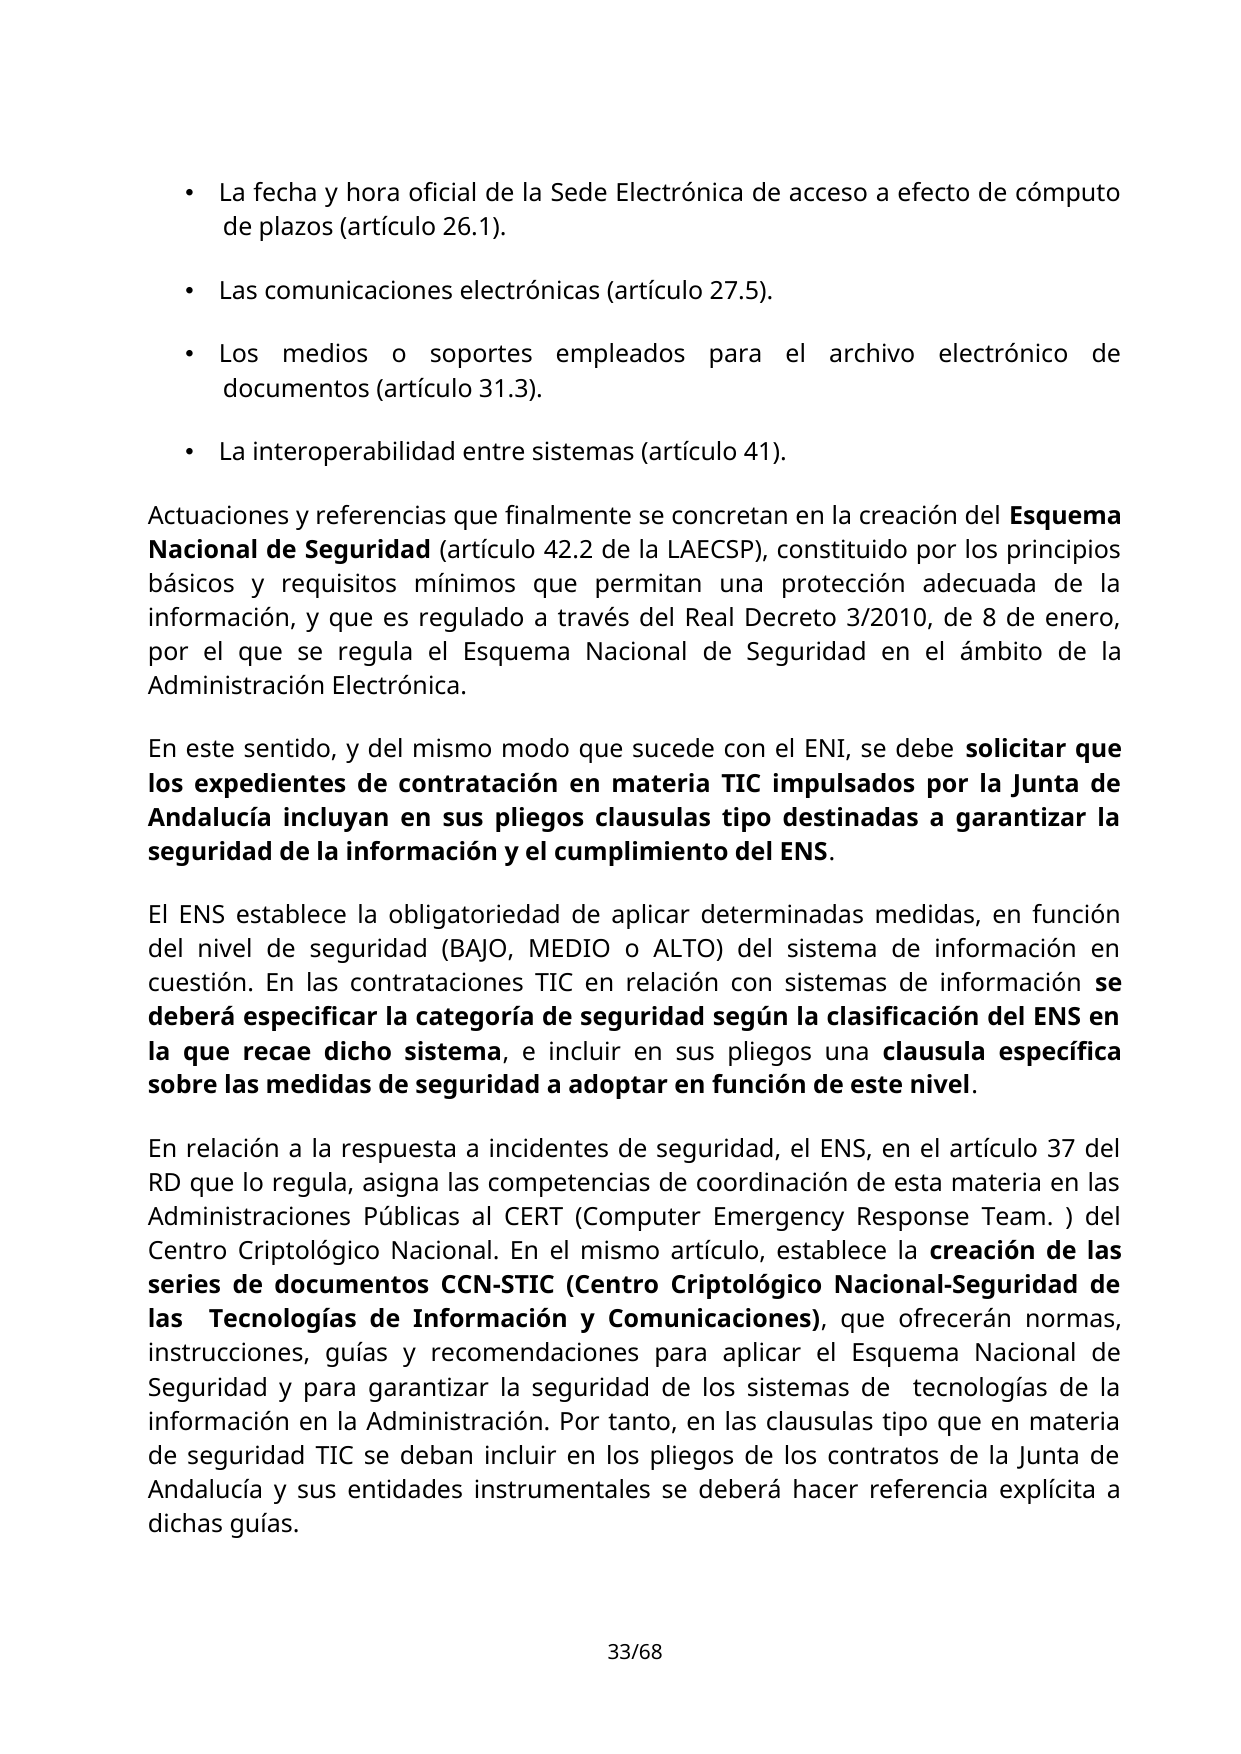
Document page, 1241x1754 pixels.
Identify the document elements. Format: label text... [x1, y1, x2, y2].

list Los medios o soportes empleados para el archivo electrónico de documentos (artículo 31.3). [185, 336, 1122, 404]
text En relación a la respuesta a incidentes de seguridad, el ENS, en el artículo 37 del RD que lo regula, asigna las competencias de coordinación de esta materia en las Administraciones Públicas al CERT (Computer Emergency Response Team. ) del Centro Criptológico Nacional. En el mismo artículo, establece la creación de las series de documentos CCN-STIC (Centro Criptológico Nacional-Seguridad de las Tecnologías de Información y Comunicaciones), que ofrecerán normas, instrucciones, guías y recomendaciones para aplicar el Esquema Nacional de Seguridad y para garantizar la seguridad de los sistemas de tecnologías de la información en la Administración. Por tanto, en las clausulas tipo que en materia de seguridad TIC se deban incluir en los pliegos de los contratos de la Junta de Andalucía y sus entidades instrumentales se deberá hacer referencia explícita a dichas guías. [148, 1131, 1122, 1539]
list La fecha y hora oficial de la Sede Electrónica de acceso a efecto de cómputo de plazos (artículo 26.1). [185, 175, 1122, 243]
list Las comunicaciones electrónicas (artículo 27.5). [185, 273, 1122, 307]
text En este sentido, y del mismo modo que sucede con el ENI, se debe solicitar que los expedientes de contratación en materia TIC impulsados por la Junta de Andalucía incluyan en sus pliegos clausulas tipo destinadas a garantizar la seguridad de la información y el cumplimiento del ENS. [148, 731, 1122, 867]
text Actuaciones y referencias que finalmente se concretan en la creación del Esquema Nacional de Seguridad (artículo 42.2 de la LAECSP), constituido por los principios básicos y requisitos mínimos que permitan una protección adecuada de la información, y que es regulado a través del Real Decreto 3/2010, de 8 de enero, por el que se regula el Esquema Nacional de Seguridad en el ámbito de la Administración Electrónica. [148, 497, 1122, 702]
text El ENS establece la obligatoriedad de aplicar determinadas medidas, en función del nivel de seguridad (BAJO, MEDIO o ALTO) del sistema de información en cuestión. En las contrataciones TIC en relación con sistemas de información se deberá especificar la categoría de seguridad según la clasificación del ENS en la que recae dicho sistema, e incluir en sus pliegos una clausula específica sobre las medidas de seguridad a adoptar en función de este nivel. [148, 897, 1122, 1101]
list La interoperabilidad entre sistemas (artículo 41). [185, 434, 1122, 468]
